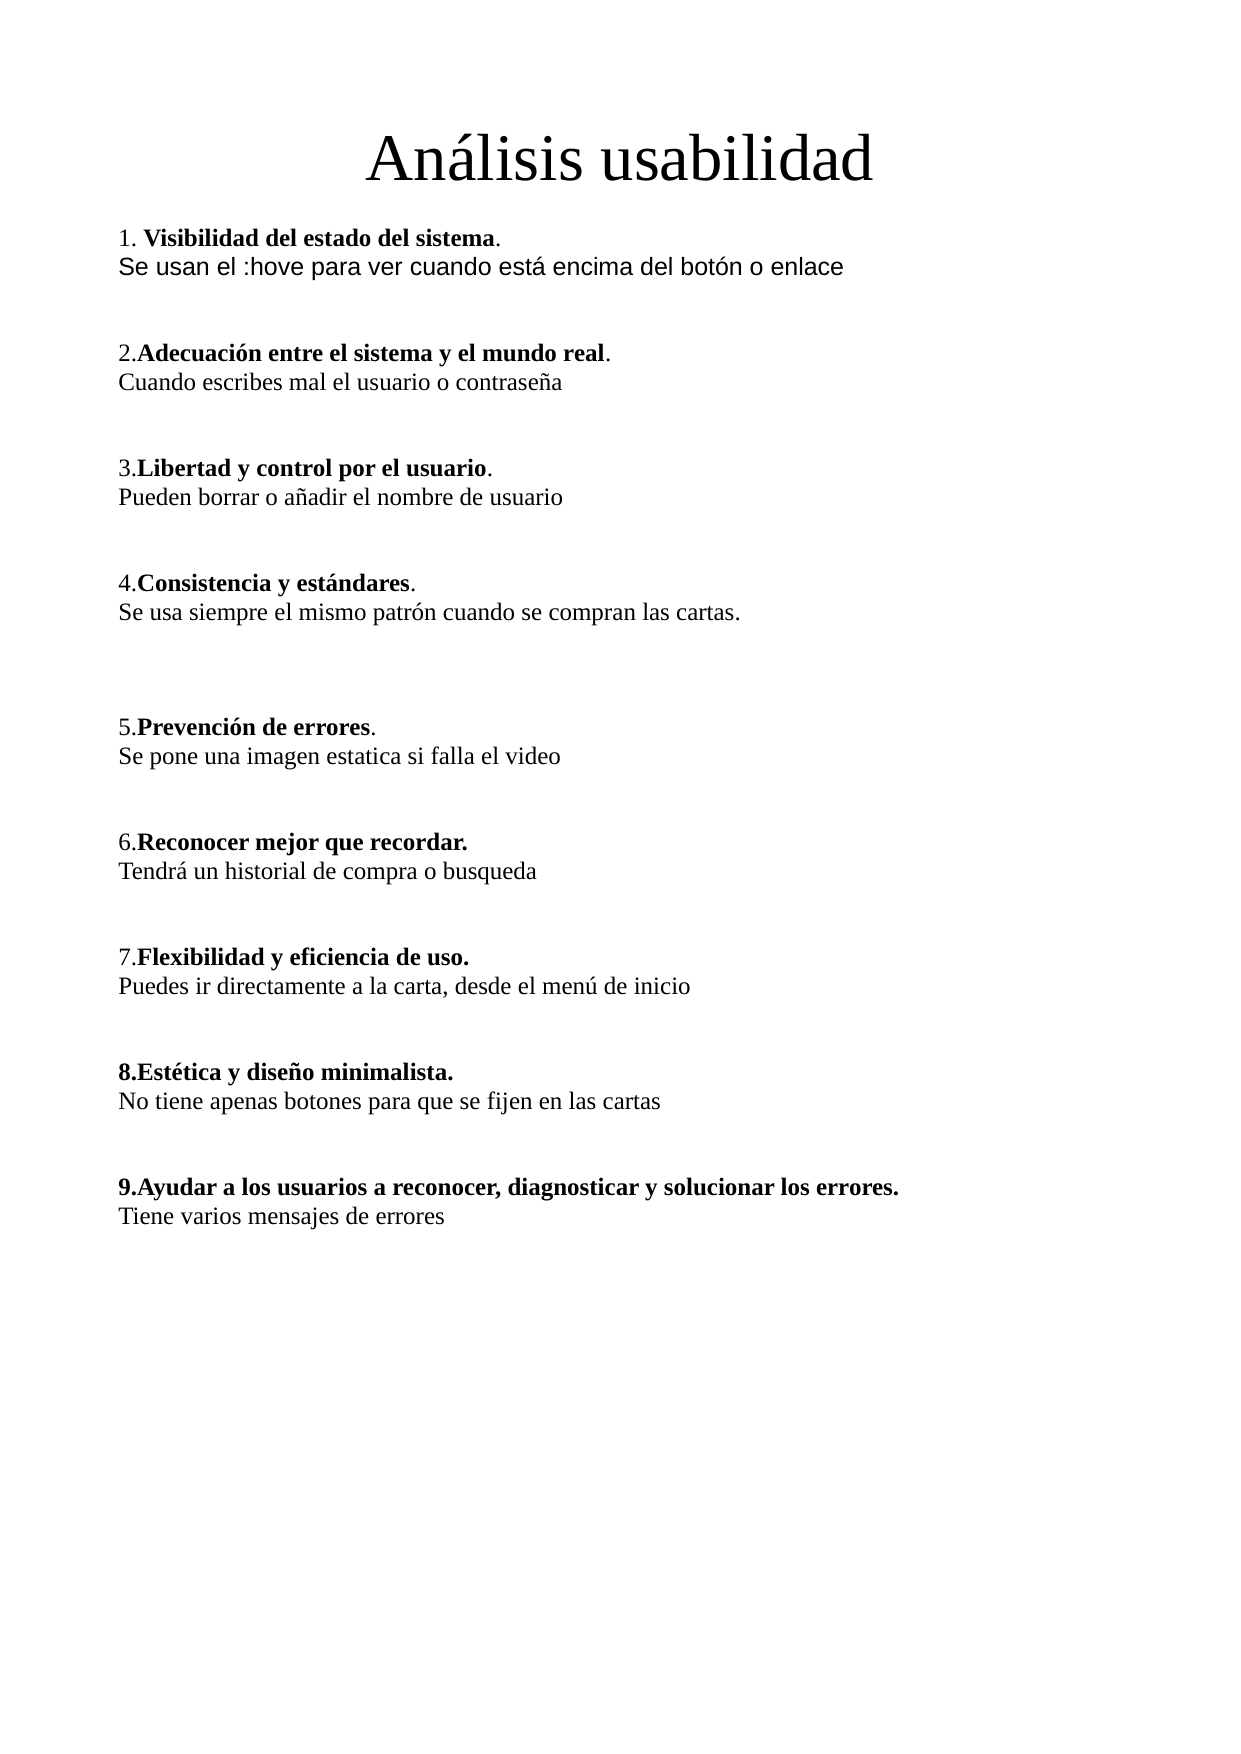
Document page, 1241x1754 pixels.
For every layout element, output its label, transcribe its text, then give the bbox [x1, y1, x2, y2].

text 7.Flexibilidad y eficiencia de uso. [118, 942, 1122, 971]
text 4.Consistencia y estándares. [118, 568, 1122, 597]
text Cuando escribes mal el usuario o contraseña [118, 367, 1122, 396]
text 9.Ayudar a los usuarios a reconocer, diagnosticar y solucionar los errores. [118, 1172, 1122, 1201]
text Tendrá un historial de compra o busqueda [118, 856, 1122, 885]
text 8.Estética y diseño minimalista. [118, 1057, 1122, 1086]
text 2.Adecuación entre el sistema y el mundo real. [118, 338, 1122, 367]
text Puedes ir directamente a la carta, desde el menú de inicio [118, 971, 1122, 1000]
text 6.Reconocer mejor que recordar. [118, 827, 1122, 856]
text Se pone una imagen estatica si falla el video [118, 741, 1122, 770]
text Análisis usabilidad [118, 118, 1122, 195]
text Se usa siempre el mismo patrón cuando se compran las cartas. [118, 597, 1122, 626]
text Pueden borrar o añadir el nombre de usuario [118, 482, 1122, 511]
text 5.Prevención de errores. [118, 712, 1122, 741]
text 3.Libertad y control por el usuario. [118, 453, 1122, 482]
text No tiene apenas botones para que se fijen en las cartas [118, 1086, 1122, 1115]
text 1. Visibilidad del estado del sistema. [118, 223, 1122, 252]
text Tiene varios mensajes de errores [118, 1201, 1122, 1230]
text Se usan el :hove para ver cuando está encima del botón o enlace [118, 252, 1122, 281]
